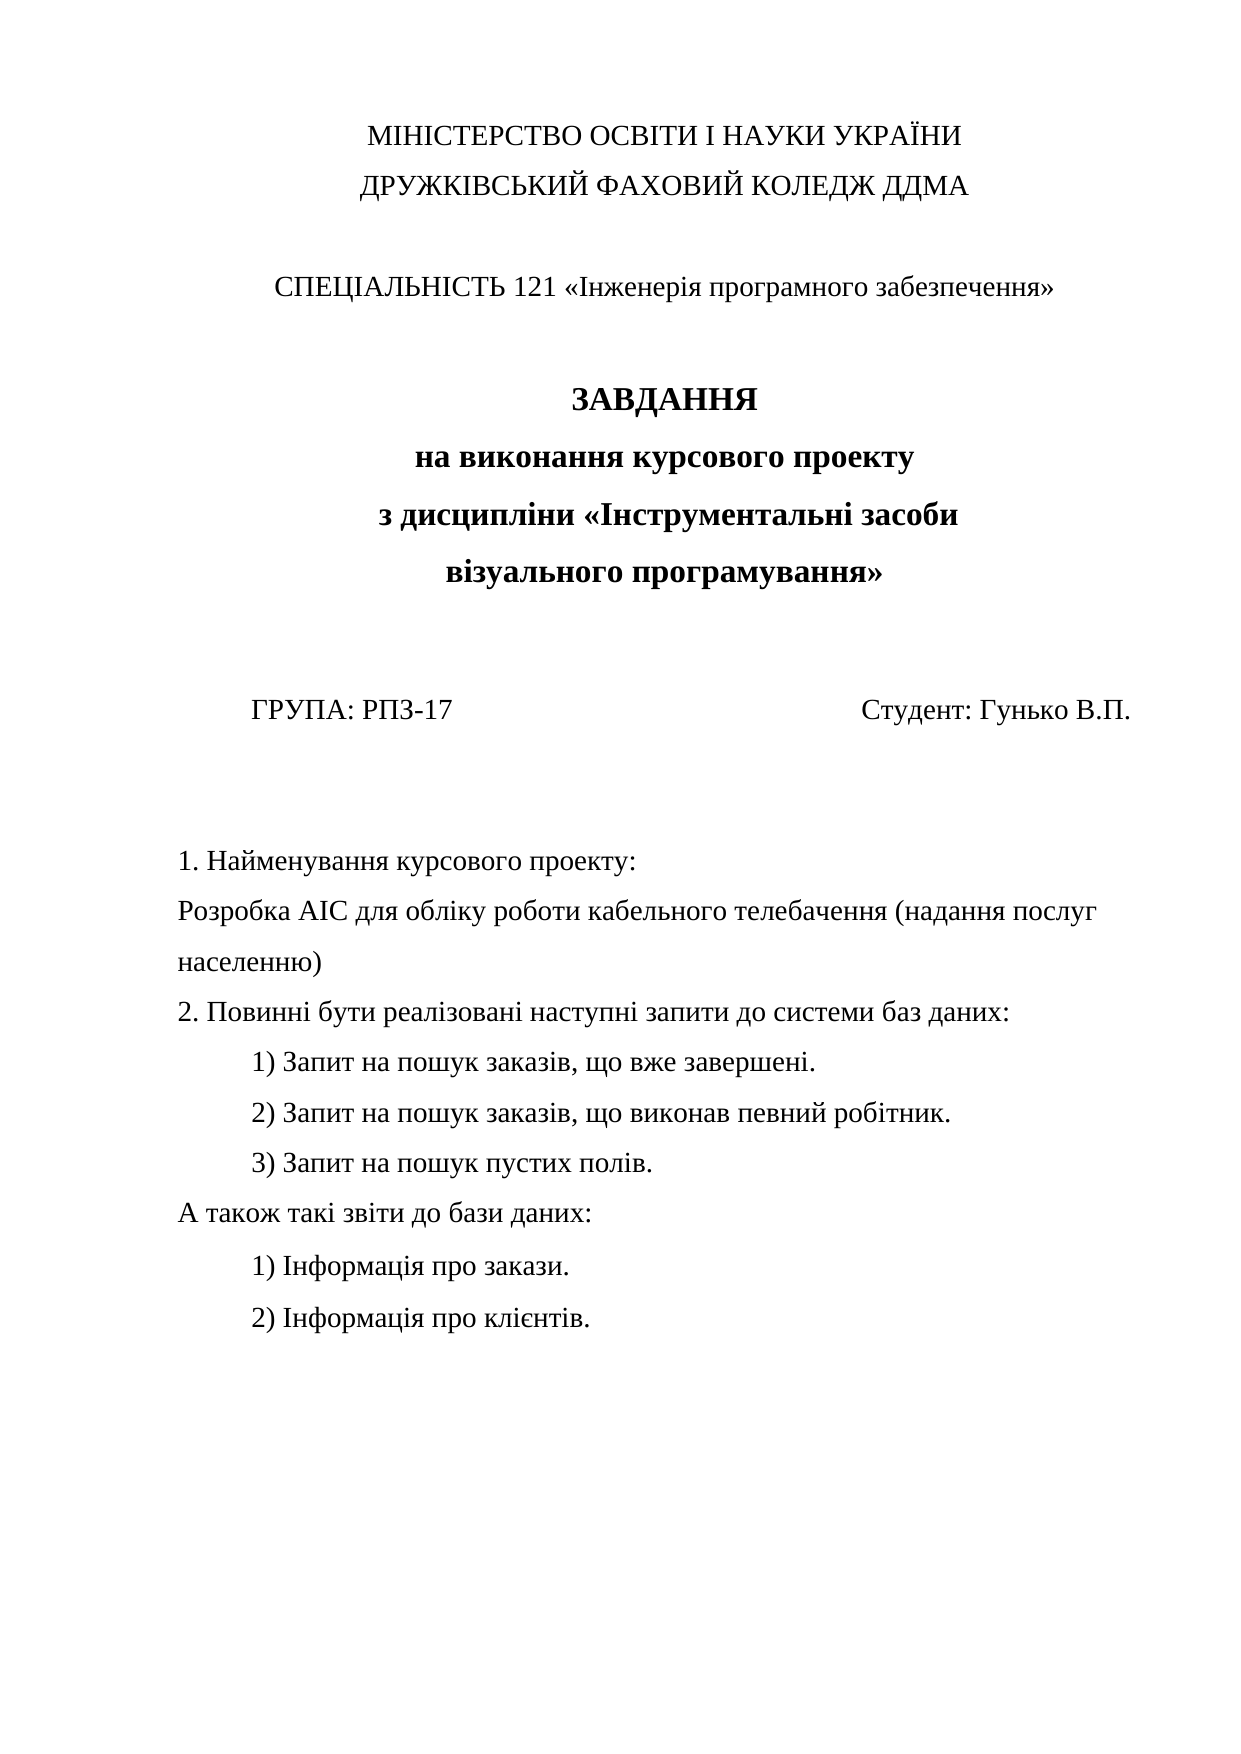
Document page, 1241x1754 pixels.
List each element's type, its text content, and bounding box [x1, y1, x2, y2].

text 2) Запит на пошук заказів, що виконав певний робітник. [177, 1095, 1152, 1128]
text ГРУПА: РПЗ-17 Студент: Гунько В.П. 1. Найменування курсового проекту: Розробка АІС для обліку роботи кабельного телебачення (надання послуг населенню) 2. Повинні бути реалізовані наступні запити до системи баз даних: 1) Запит на пошук заказів, що вже завершені. [177, 692, 1152, 1078]
text СПЕЦІАЛЬНІСТЬ 121 «Інженерія програмного забезпечення» ЗАВДАННЯ [177, 269, 1152, 418]
text 2) Інформація про клієнтів. [177, 1300, 1152, 1334]
text 3) Запит на пошук пустих полів. А також такі звіти до бази даних: 1) Інформація про закази. [177, 1145, 1152, 1282]
text МІНІСТЕРСТВО ОСВІТИ І НАУКИ УКРАЇНИ ДРУЖКІВСЬКИЙ ФАХОВИЙ КОЛЕДЖ ДДМА [177, 118, 1152, 252]
text на виконання курсового проекту з дисципліни «Інструментальні засоби візуального програмування» [177, 437, 1152, 590]
